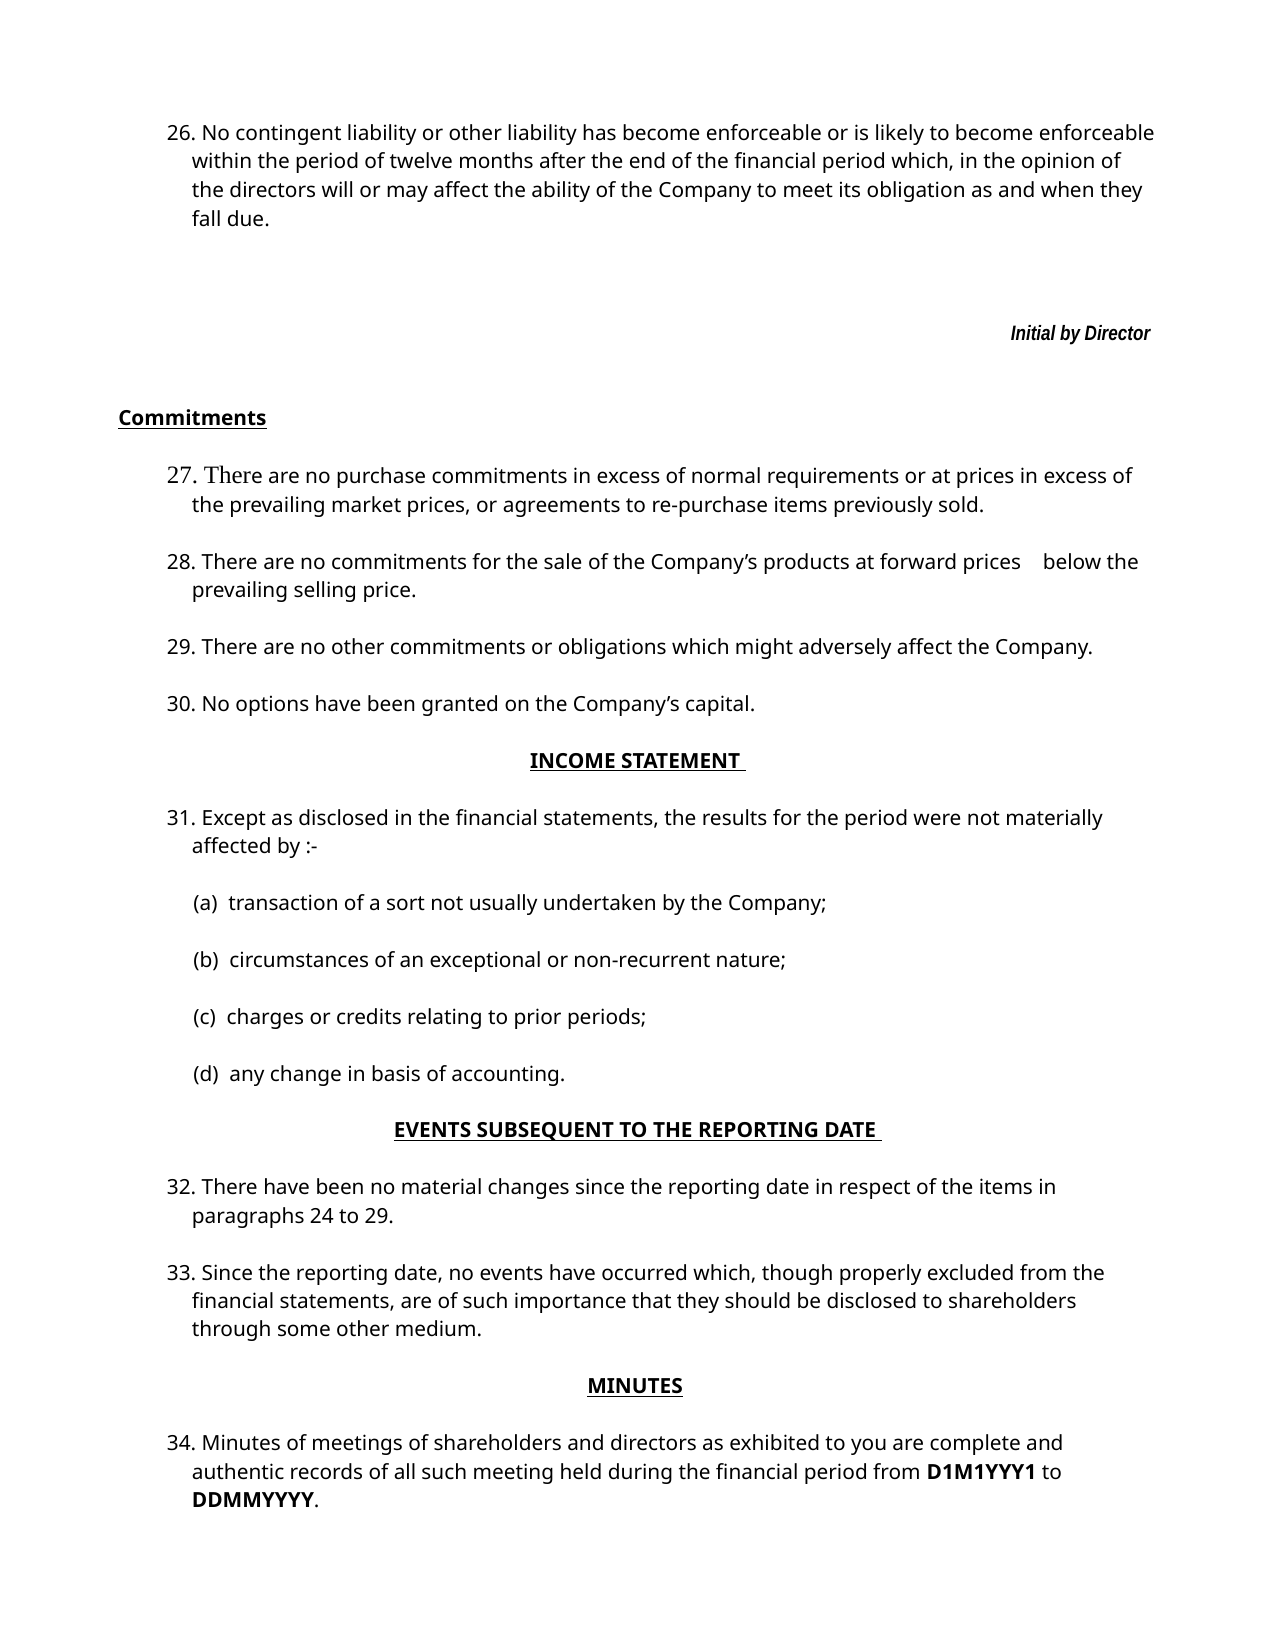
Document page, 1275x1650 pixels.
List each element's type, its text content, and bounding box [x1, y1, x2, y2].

text (b) circumstances of an exceptional or non-recurrent nature; [193, 945, 1157, 973]
text Commitments [118, 403, 1157, 432]
text (a) transaction of a sort not usually undertaken by the Company; [193, 888, 1157, 916]
text 27. There are no purchase commitments in excess of normal requirements or at prices in excess of the prevailing market prices, or agreements to re-purchase items previously sold. [167, 460, 1157, 518]
text 33. Since the reporting date, no events have occurred which, though properly excluded from the financial statements, are of such importance that they should be disclosed to shareholders through some other medium. [167, 1258, 1157, 1343]
text 32. There have been no material changes since the reporting date in respect of the items in paragraphs 24 to 29. [167, 1172, 1157, 1229]
text 31. Except as disclosed in the financial statements, the results for the period were not materially affected by :- [167, 803, 1157, 859]
text 34. Minutes of meetings of shareholders and directors as exhibited to you are complete and authentic records of all such meeting held during the financial period from D1M1YYY1 to DDMMYYYY. [167, 1428, 1157, 1514]
text MINUTES [118, 1371, 1157, 1400]
text Initial by Director [118, 318, 1157, 347]
text INCOME STATEMENT [118, 746, 1157, 774]
text 30. No options have been granted on the Company’s capital. [167, 689, 1157, 717]
text (c) charges or credits relating to prior periods; [193, 1002, 1157, 1030]
text (d) any change in basis of accounting. [193, 1059, 1157, 1087]
text 29. There are no other commitments or obligations which might adversely affect the Company. [167, 632, 1157, 661]
text EVENTS SUBSEQUENT TO THE REPORTING DATE [118, 1116, 1157, 1144]
text 26. No contingent liability or other liability has become enforceable or is likely to become enforceable within the period of twelve months after the end of the financial period which, in the opinion of the directors will or may affect the ability of the Company to meet its obligation as and when they fall due. [167, 118, 1157, 233]
text 28. There are no commitments for the sale of the Company’s products at forward prices below the prevailing selling price. [167, 547, 1157, 604]
